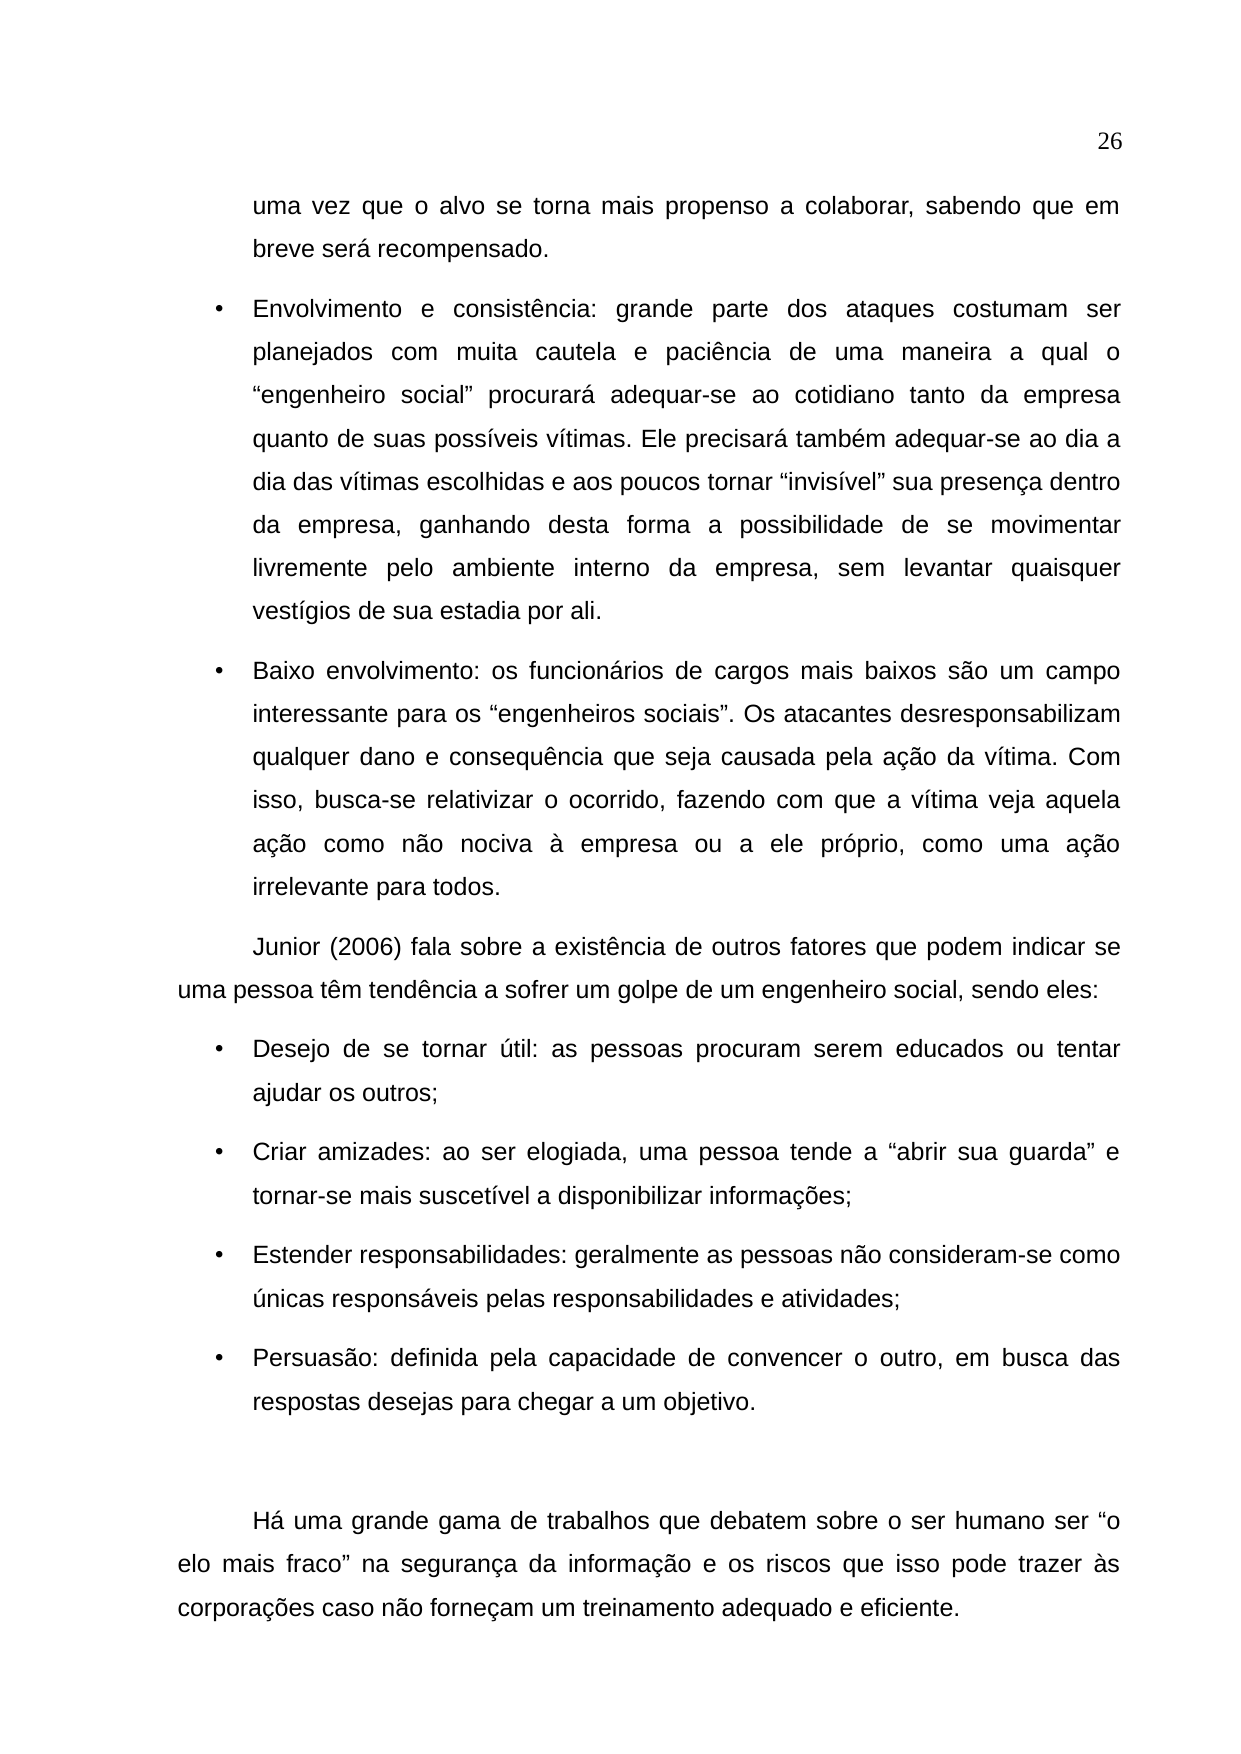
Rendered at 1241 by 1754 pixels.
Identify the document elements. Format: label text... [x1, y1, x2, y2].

list Baixo envolvimento: os funcionários de cargos mais baixos são um campo interessante para os “engenheiros sociais”. Os atacantes desresponsabilizam qualquer dano e consequência que seja causada pela ação da vítima. Com isso, busca-se relativizar o ocorrido, fazendo com que a vítima veja aquela ação como não nociva à empresa ou a ele próprio, como uma ação irrelevante para todos. [215, 656, 1122, 900]
list Desejo de se tornar útil: as pessoas procuram serem educados ou tentar ajudar os outros; [215, 1034, 1122, 1106]
list Estender responsabilidades: geralmente as pessoas não consideram-se como únicas responsáveis pelas responsabilidades e atividades; [215, 1240, 1122, 1312]
text Há uma grande gama de trabalhos que debatem sobre o ser humano ser “o elo mais fraco” na segurança da informação e os riscos que isso pode trazer às corporações caso não forneçam um treinamento adequado e eficiente. [177, 1506, 1122, 1621]
list Envolvimento e consistência: grande parte dos ataques costumam ser planejados com muita cautela e paciência de uma maneira a qual o “engenheiro social” procurará adequar-se ao cotidiano tanto da empresa quanto de suas possíveis vítimas. Ele precisará também adequar-se ao dia a dia das vítimas escolhidas e aos poucos tornar “invisível” sua presença dentro da empresa, ganhando desta forma a possibilidade de se movimentar livremente pelo ambiente interno da empresa, sem levantar quaisquer vestígios de sua estadia por ali. [215, 294, 1122, 625]
list Persuasão: definida pela capacidade de convencer o outro, em busca das respostas desejas para chegar a um objetivo. [215, 1343, 1122, 1415]
list uma vez que o alvo se torna mais propenso a colaborar, sabendo que em breve será recompensado. [215, 191, 1122, 263]
list Criar amizades: ao ser elogiada, uma pessoa tende a “abrir sua guarda” e tornar-se mais suscetível a disponibilizar informações; [215, 1137, 1122, 1209]
text Junior (2006) fala sobre a existência de outros fatores que podem indicar se uma pessoa têm tendência a sofrer um golpe de um engenheiro social, sendo eles: [177, 931, 1122, 1003]
